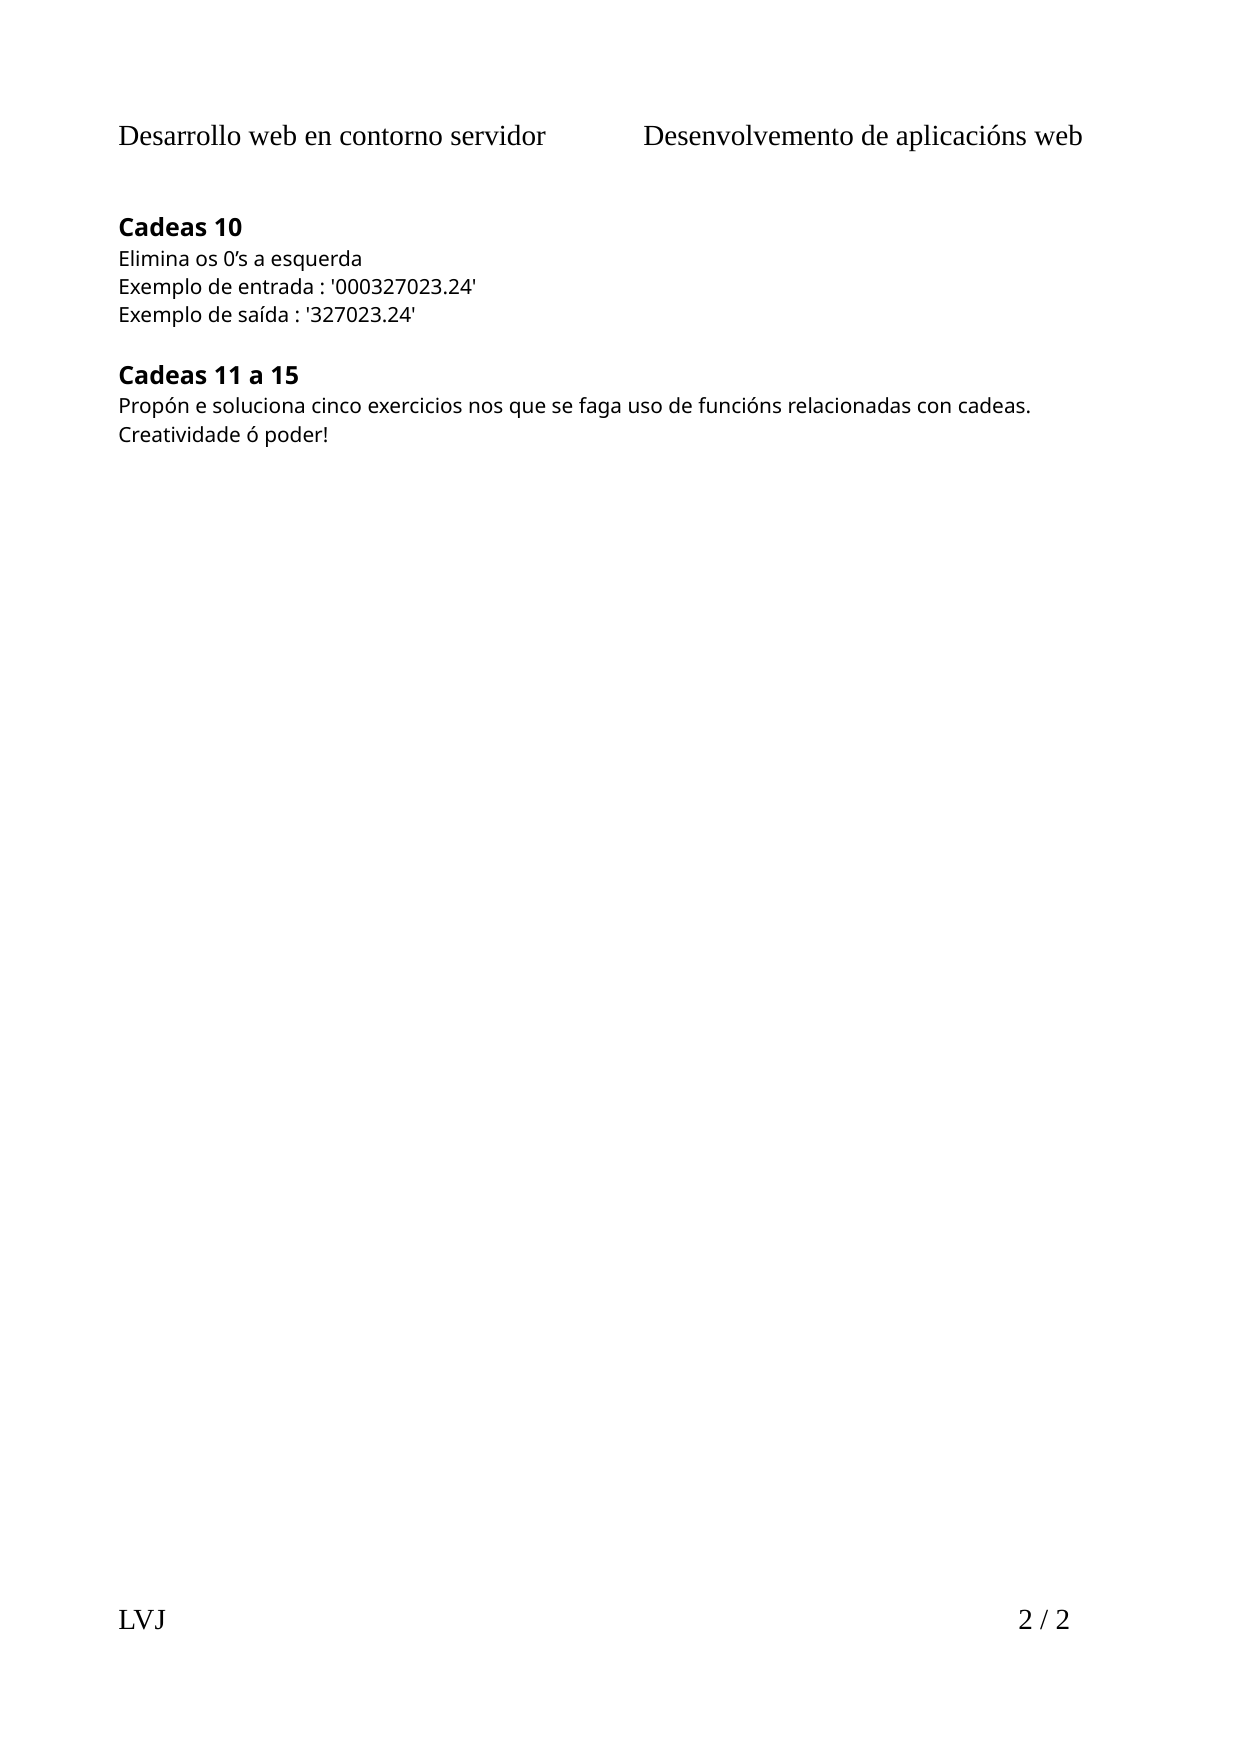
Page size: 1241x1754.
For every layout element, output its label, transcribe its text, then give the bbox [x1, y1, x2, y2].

text Exemplo de entrada : '000327023.24' [118, 272, 1122, 301]
text Cadeas 11 a 15 [118, 357, 1122, 391]
text Elimina os 0’s a esquerda [118, 244, 1122, 272]
text Cadeas 10 [118, 209, 1122, 244]
text Exemplo de saída : '327023.24' [118, 301, 1122, 329]
text Propón e soluciona cinco exercicios nos que se faga uso de funcións relacionadas con cadeas. Creatividade ó poder! [118, 391, 1122, 448]
